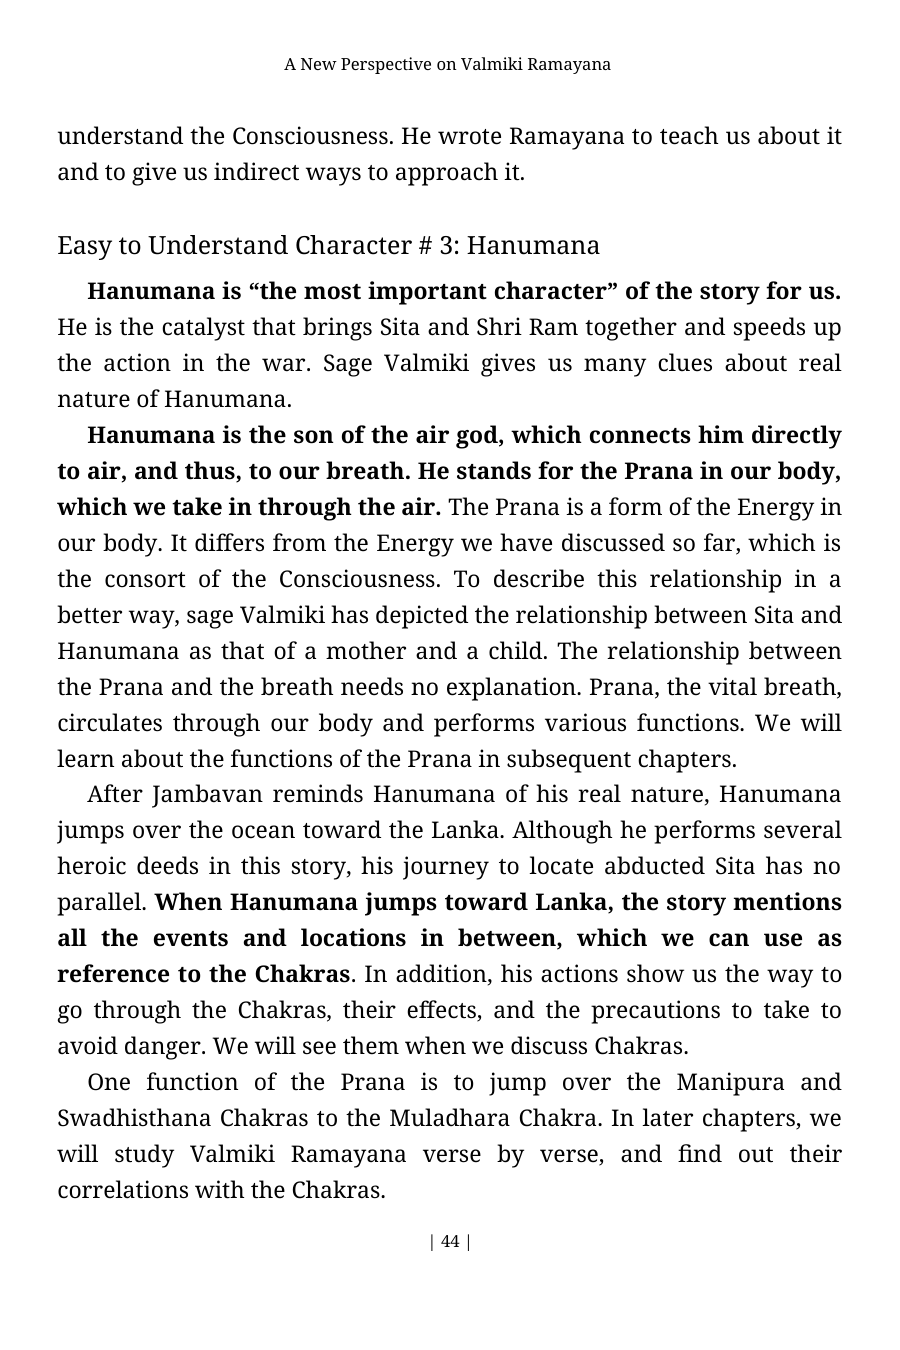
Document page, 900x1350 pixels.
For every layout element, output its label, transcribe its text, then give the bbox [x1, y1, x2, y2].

text understand the Consciousness. He wrote Ramayana to teach us about it and to give us indirect ways to approach it. [57, 120, 843, 187]
text One function of the Prana is to jump over the Manipura and Swadhisthana Chakras to the Muladhara Chakra. In later chapters, we will study Valmiki Ramayana verse by verse, and find out their correlations with the Chakras. [57, 1066, 843, 1205]
subtitle Easy to Understand Character # 3: Hanumana [57, 228, 843, 262]
text After Jambavan reminds Hanumana of his real nature, Hanumana jumps over the ocean toward the Lanka. Although he performs several heroic deeds in this story, his journey to locate abducted Sita has no parallel. When Hanumana jumps toward Lanka, the story mentions all the events and locations in between, which we can use as reference to the Chakras. In addition, his actions show us the way to go through the Chakras, their effects, and the precautions to take to avoid danger. We will see them when we discuss Chakras. [57, 778, 843, 1061]
text Hanumana is “the most important character” of the story for us. He is the catalyst that brings Sita and Shri Ram together and speeds up the action in the war. Sage Valmiki gives us many clues about real nature of Hanumana. [57, 275, 843, 414]
text Hanumana is the son of the air god, which connects him directly to air, and thus, to our breath. He stands for the Prana in our body, which we take in through the air. The Prana is a form of the Energy in our body. It differs from the Energy we have discussed so far, which is the consort of the Consciousness. To describe this relationship in a better way, sage Valmiki has depicted the relationship between Sita and Hanumana as that of a mother and a child. The relationship between the Prana and the breath needs no explanation. Prana, the vital breath, circulates through our body and performs various functions. We will learn about the functions of the Prana in subsequent chapters. [57, 419, 843, 774]
